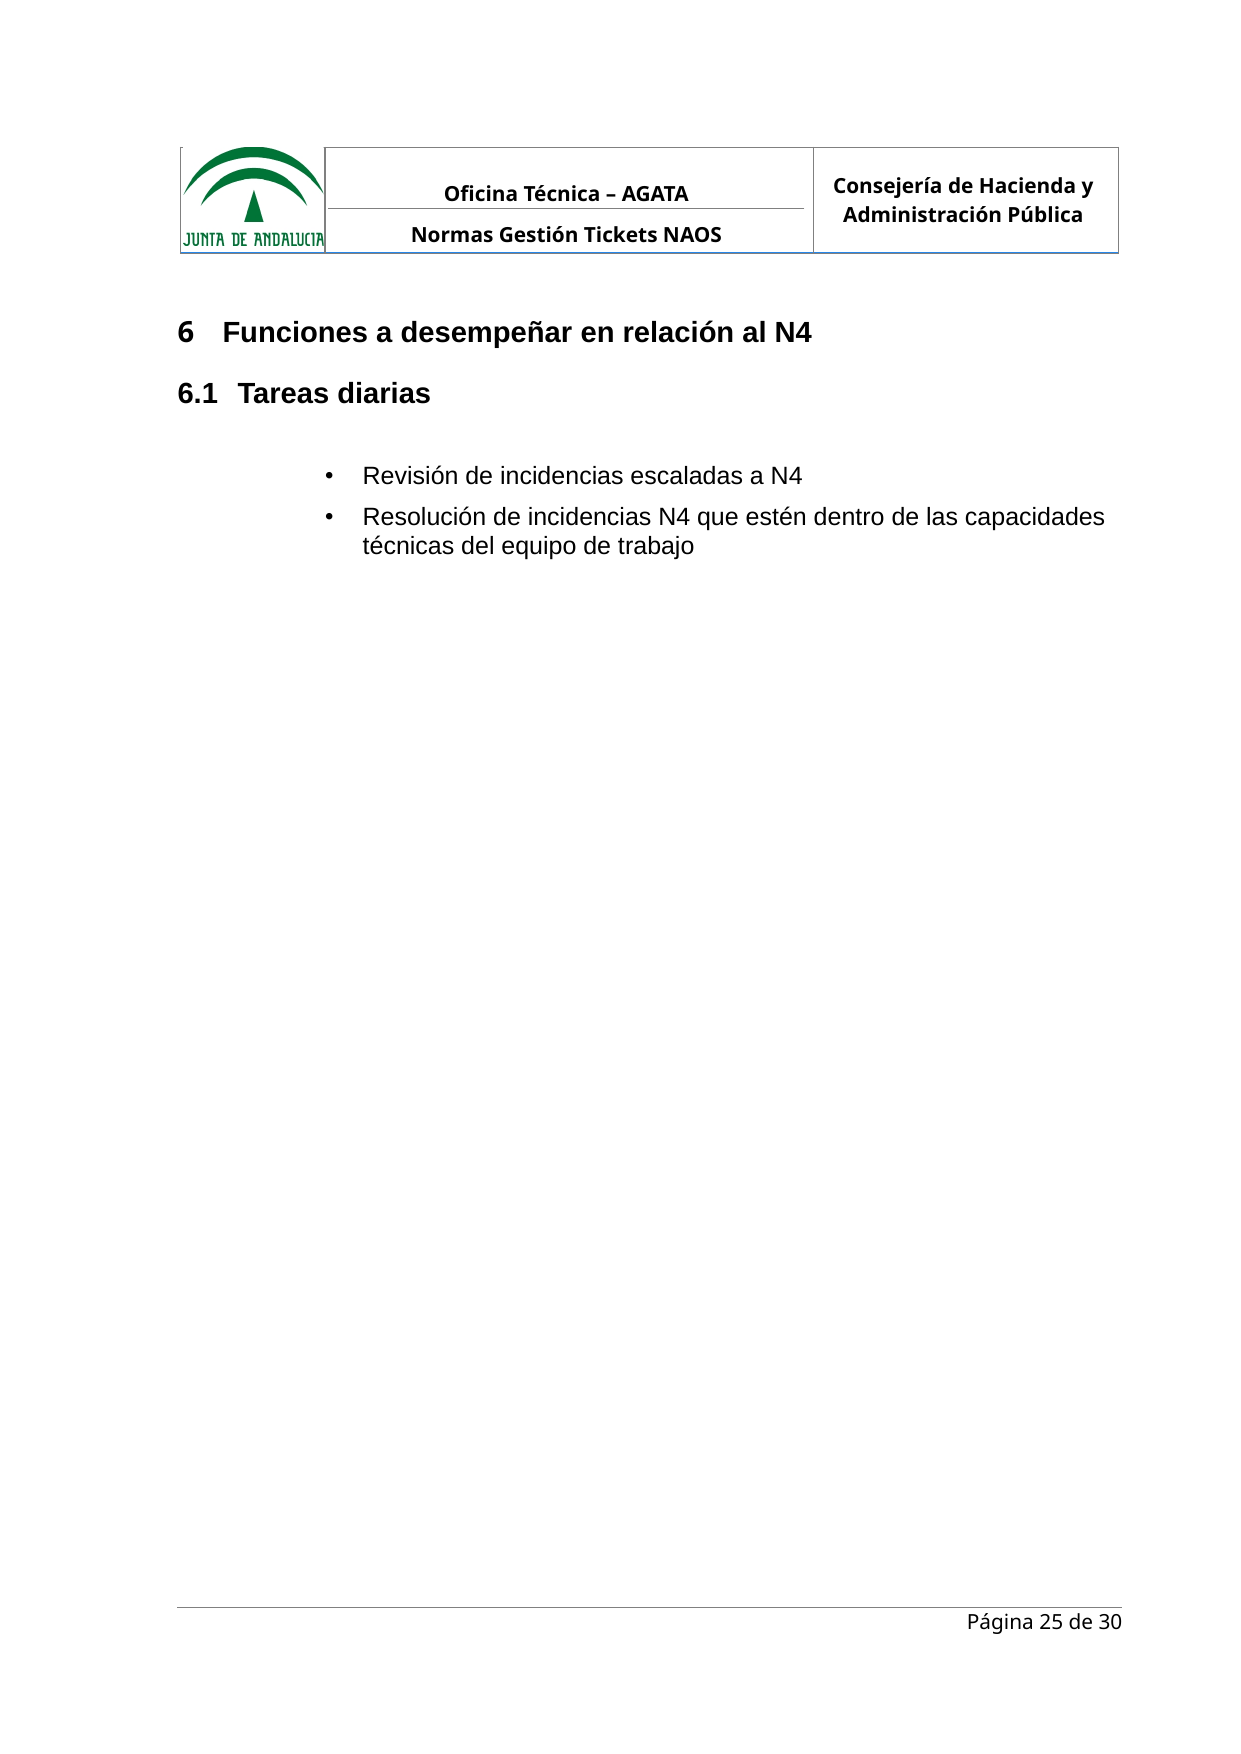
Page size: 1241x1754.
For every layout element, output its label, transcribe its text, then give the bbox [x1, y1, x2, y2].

list Revisión de incidencias escaladas a N4 [325, 461, 1122, 490]
subtitle Tareas diarias [177, 376, 1122, 410]
list Resolución de incidencias N4 que estén dentro de las capacidades técnicas del equipo de trabajo [325, 502, 1122, 560]
picture [183, 147, 324, 246]
subtitle Funciones a desempeñar en relación al N4 [177, 311, 1122, 351]
